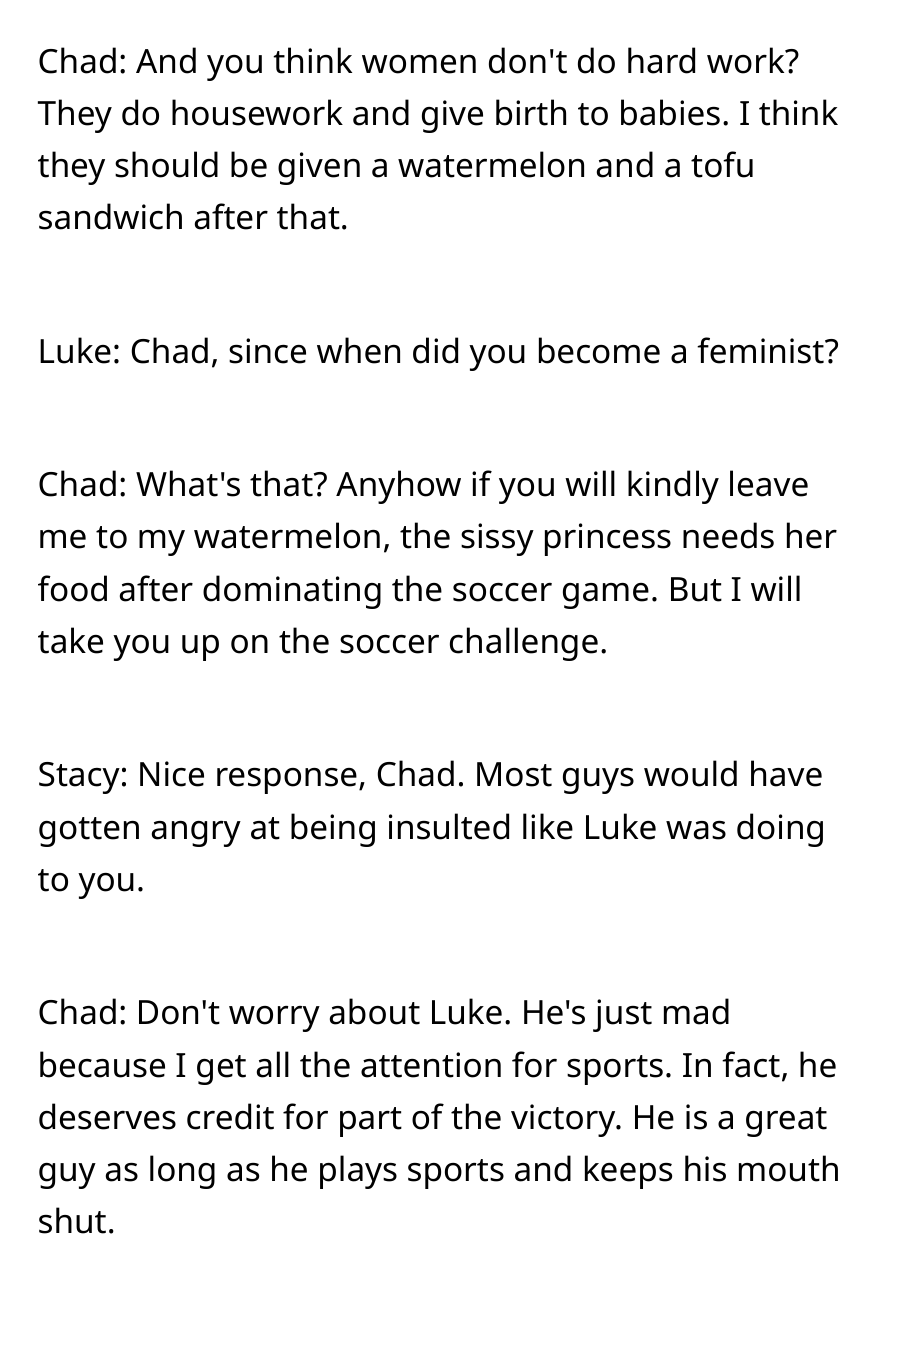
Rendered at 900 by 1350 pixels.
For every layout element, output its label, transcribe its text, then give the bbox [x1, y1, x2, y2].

text Chad: And you think women don't do hard work? They do housework and give birth to babies. I think they should be given a watermelon and a tofu sandwich after that. [37, 37, 862, 239]
text Chad: Don't worry about Luke. He's just mad because I get all the attention for sports. In fact, he deserves credit for part of the victory. He is a great guy as long as he plays sports and keeps his mouth shut. [37, 989, 862, 1243]
text Chad: What's that? Anyhow if you will kindly leave me to my watermelon, the sissy princess needs her food after dominating the soccer game. But I will take you up on the soccer challenge. [37, 461, 862, 663]
text Luke: Chad, since when did you become a feminist? [37, 328, 862, 373]
text Stacy: Nice response, Chad. Most guys would have gotten angry at being insulted like Luke was doing to you. [37, 751, 862, 901]
